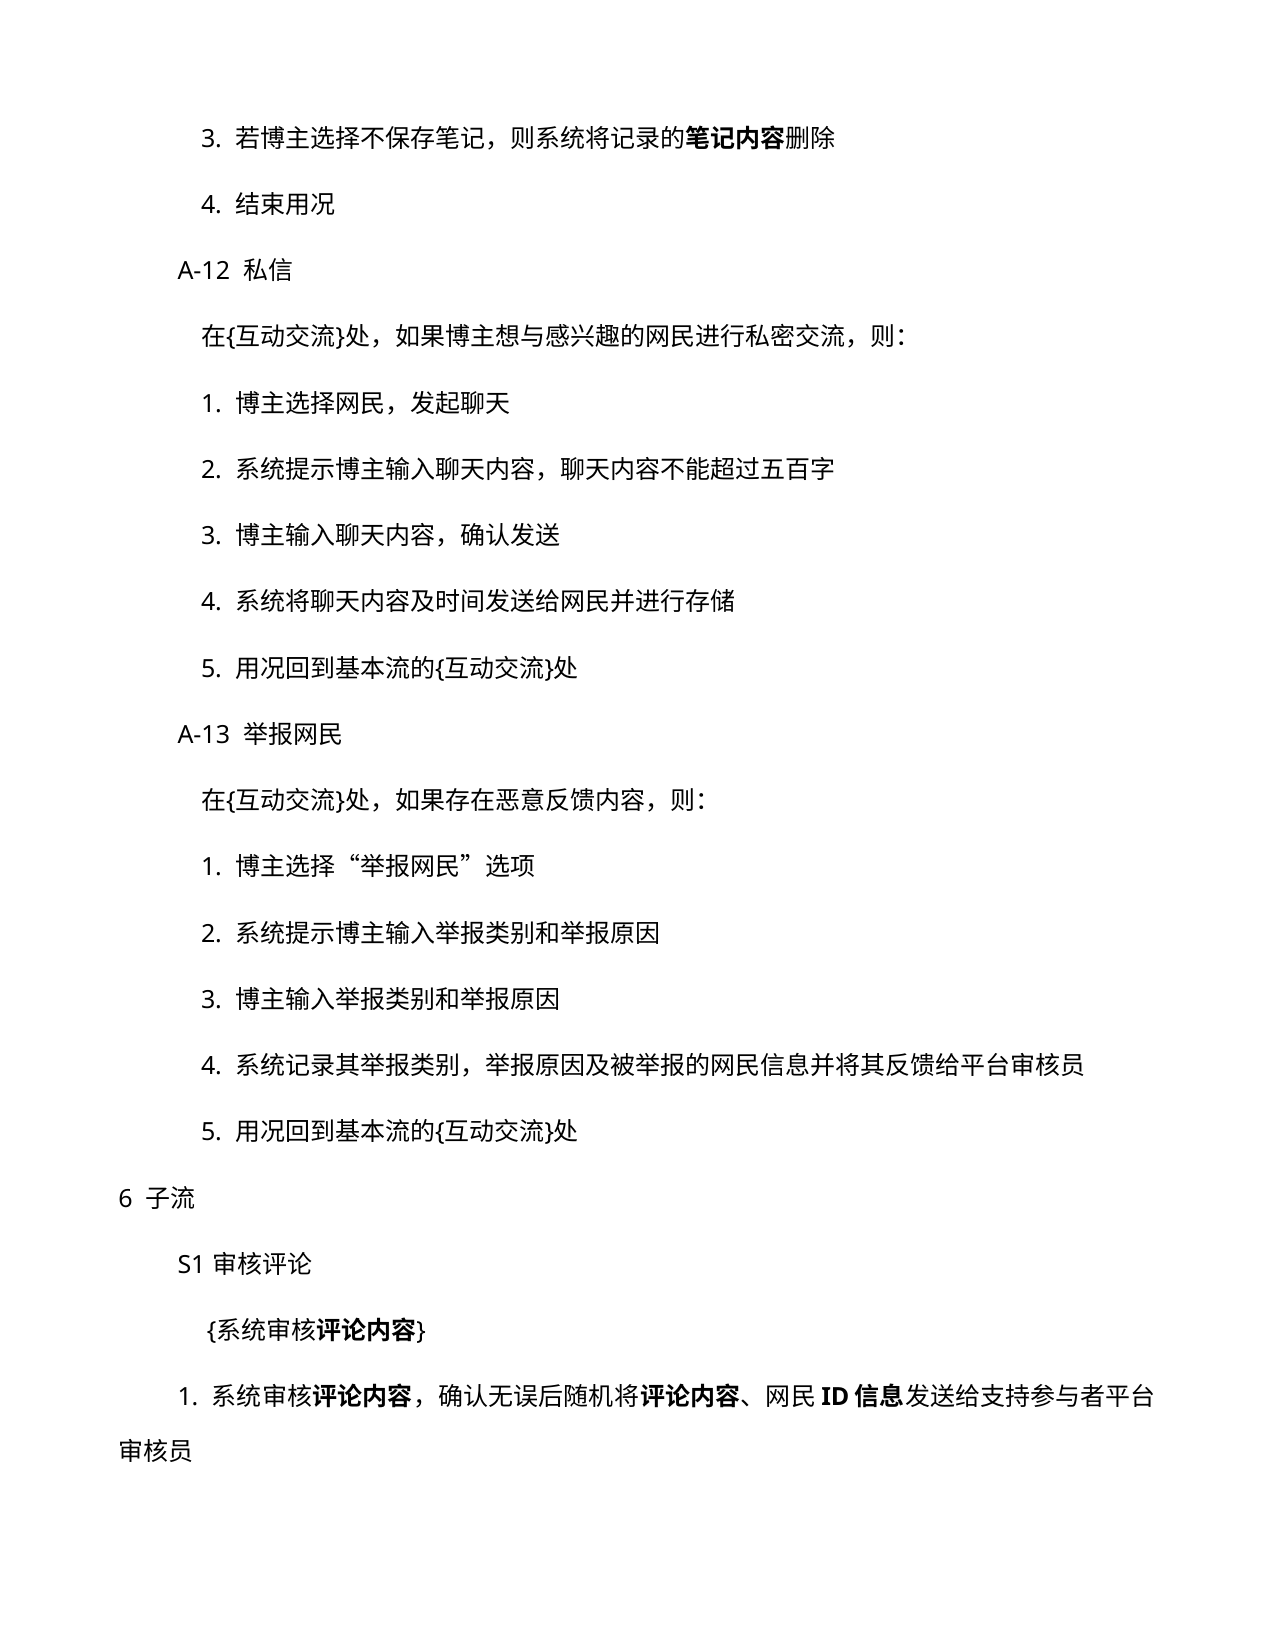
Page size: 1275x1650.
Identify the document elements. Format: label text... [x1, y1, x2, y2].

text 6 子流 [118, 1178, 1157, 1214]
text {系统审核评论内容} [118, 1311, 1157, 1347]
text 在{互动交流}处，如果存在恶意反馈内容，则： [118, 781, 1157, 817]
text A-12 私信 [118, 251, 1157, 287]
text 4. 结束用况 [118, 184, 1157, 221]
text S1 审核评论 [118, 1244, 1157, 1281]
text 1. 系统审核评论内容，确认无误后随机将评论内容、网民ID信息发送给支持参与者平台审核员 [118, 1377, 1157, 1467]
text 5. 用况回到基本流的{互动交流}处 [118, 648, 1157, 684]
text 在{互动交流}处，如果博主想与感兴趣的网民进行私密交流，则： [118, 317, 1157, 353]
text 3. 博主输入举报类别和举报原因 [118, 979, 1157, 1016]
text 3. 若博主选择不保存笔记，则系统将记录的笔记内容删除 [118, 118, 1157, 154]
text A-13 举报网民 [118, 714, 1157, 751]
text 2. 系统提示博主输入聊天内容，聊天内容不能超过五百字 [118, 449, 1157, 486]
text 1. 博主选择“举报网民”选项 [118, 847, 1157, 883]
text 3. 博主输入聊天内容，确认发送 [118, 516, 1157, 552]
text 1. 博主选择网民，发起聊天 [118, 383, 1157, 419]
text 4. 系统记录其举报类别，举报原因及被举报的网民信息并将其反馈给平台审核员 [118, 1046, 1157, 1082]
text 4. 系统将聊天内容及时间发送给网民并进行存储 [118, 582, 1157, 618]
text 2. 系统提示博主输入举报类别和举报原因 [118, 913, 1157, 949]
text 5. 用况回到基本流的{互动交流}处 [118, 1112, 1157, 1148]
